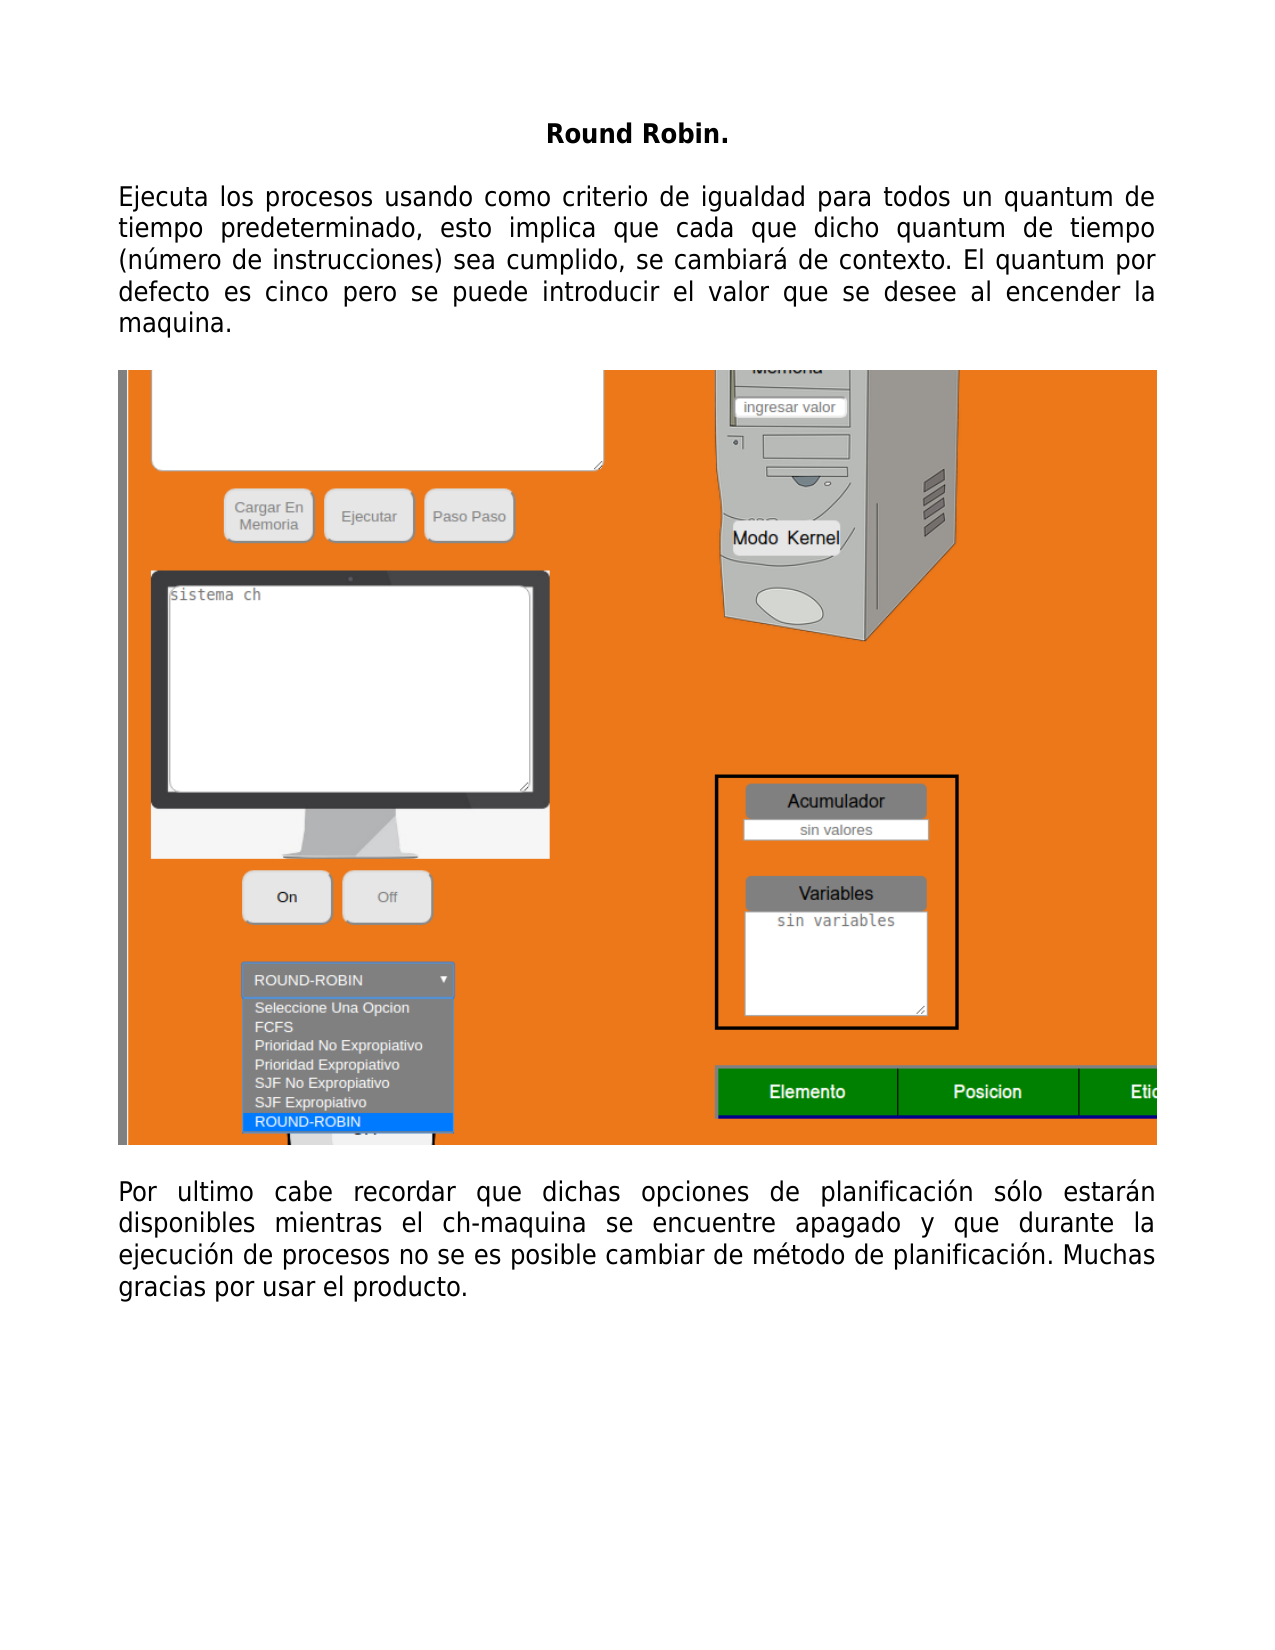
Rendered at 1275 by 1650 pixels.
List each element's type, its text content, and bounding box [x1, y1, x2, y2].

text Por ultimo cabe recordar que dichas opciones de planificación sólo estarán disponibles mientras el ch-maquina se encuentre apagado y que durante la ejecución de procesos no se es posible cambiar de método de planificación. Muchas gracias por usar el producto. [118, 1176, 1157, 1302]
text Round Robin. [118, 118, 1157, 150]
picture [118, 370, 1157, 1145]
text Ejecuta los procesos usando como criterio de igualdad para todos un quantum de tiempo predeterminado, esto implica que cada que dicho quantum de tiempo (número de instrucciones) sea cumplido, se cambiará de contexto. El quantum por defecto es cinco pero se puede introducir el valor que se desee al encender la maquina. [118, 181, 1157, 339]
